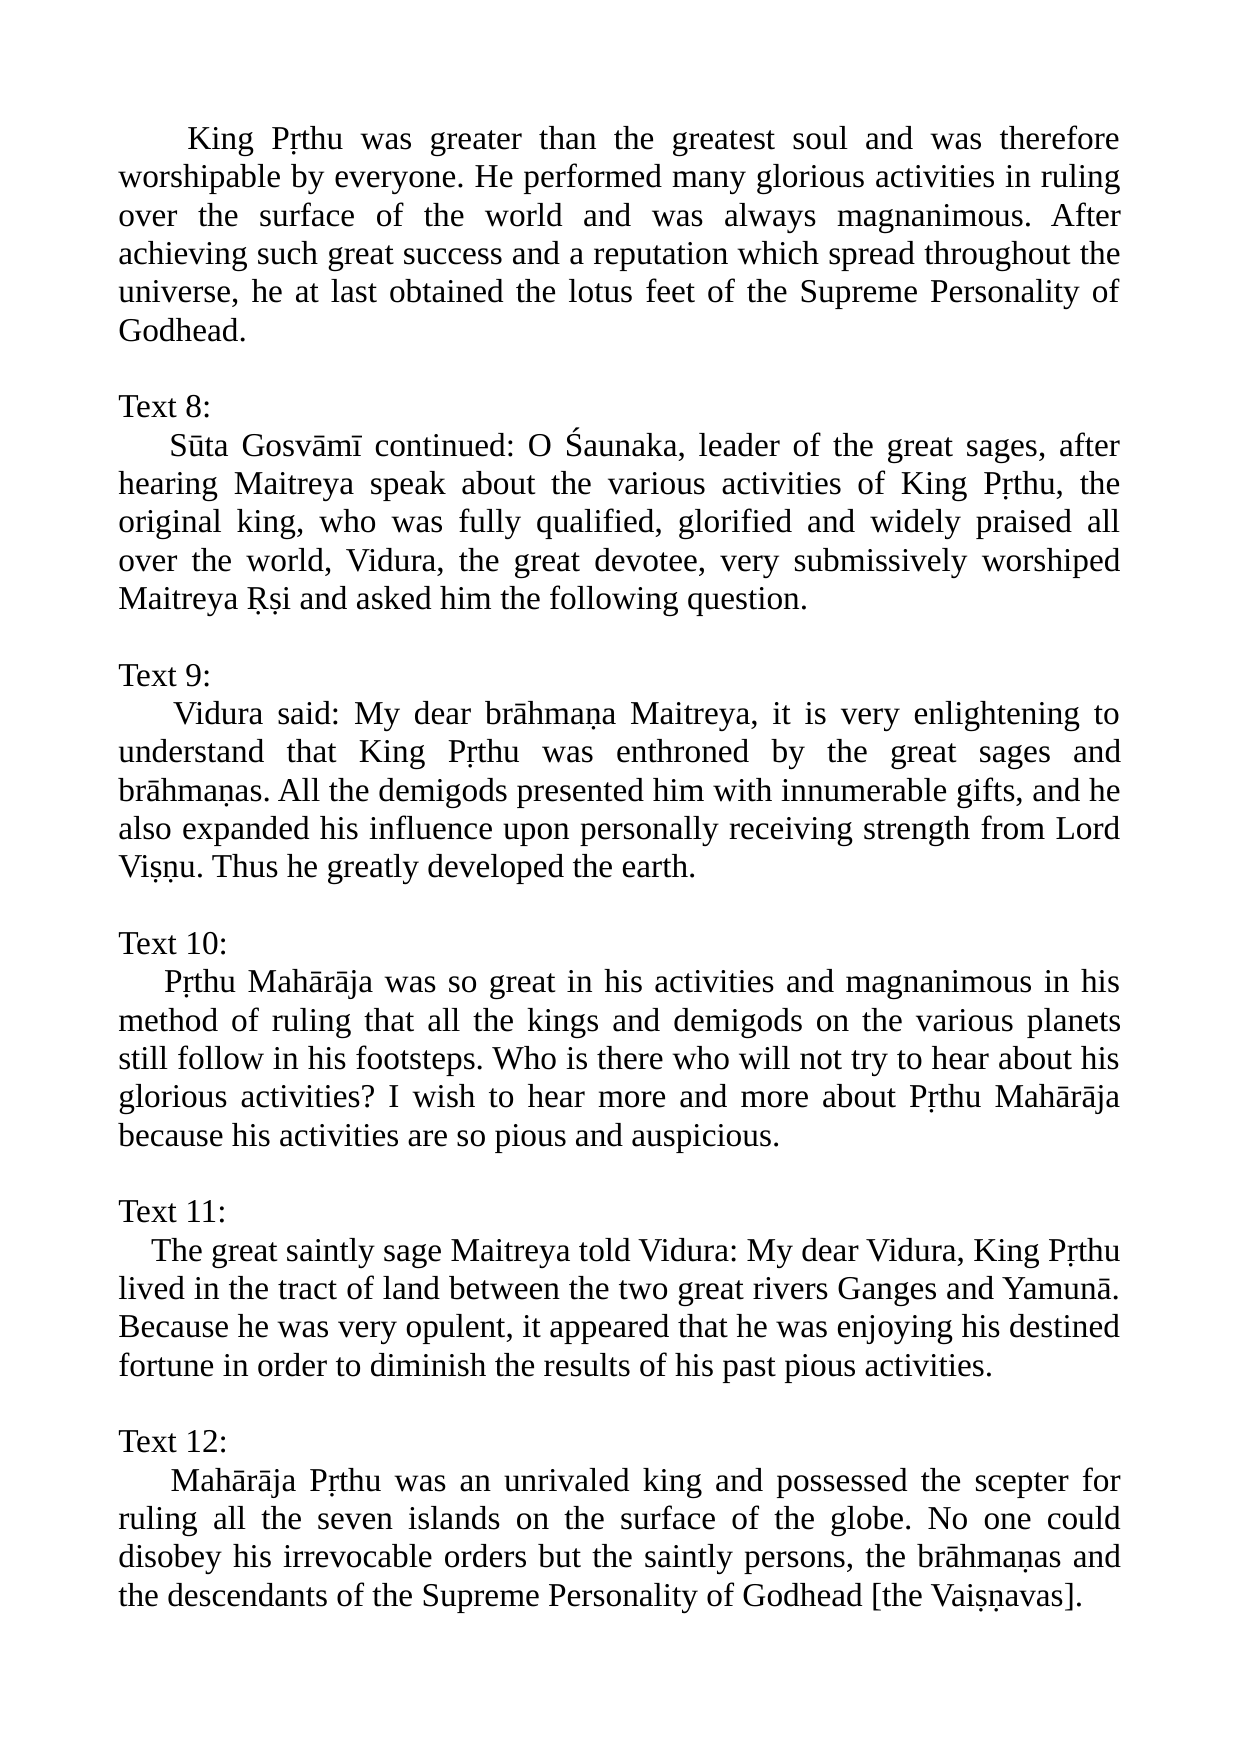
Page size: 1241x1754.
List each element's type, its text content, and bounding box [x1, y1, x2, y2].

text Text 9: [118, 655, 1122, 693]
text The great saintly sage Maitreya told Vidura: My dear Vidura, King Pṛthu lived in the tract of land between the two great rivers Ganges and Yamunā. Because he was very opulent, it appeared that he was enjoying his destined fortune in order to diminish the results of his past pious activities. [118, 1230, 1122, 1383]
text Vidura said: My dear brāhmaṇa Maitreya, it is very enlightening to understand that King Pṛthu was enthroned by the great sages and brāhmaṇas. All the demigods presented him with innumerable gifts, and he also expanded his influence upon personally receiving strength from Lord Viṣṇu. Thus he greatly developed the earth. [118, 693, 1122, 885]
text Sūta Gosvāmī continued: O Śaunaka, leader of the great sages, after hearing Maitreya speak about the various activities of King Pṛthu, the original king, who was fully qualified, glorified and widely praised all over the world, Vidura, the great devotee, very submissively worshiped Maitreya Ṛṣi and asked him the following question. [118, 425, 1122, 616]
text Text 10: [118, 923, 1122, 961]
text Text 8: [118, 386, 1122, 425]
text Text 12: [118, 1421, 1122, 1460]
text Pṛthu Mahārāja was so great in his activities and magnanimous in his method of ruling that all the kings and demigods on the various planets still follow in his footsteps. Who is there who will not try to hear about his glorious activities? I wish to hear more and more about Pṛthu Mahārāja because his activities are so pious and auspicious. [118, 961, 1122, 1153]
text Text 11: [118, 1191, 1122, 1230]
text King Pṛthu was greater than the greatest soul and was therefore worshipable by everyone. He performed many glorious activities in ruling over the surface of the world and was always magnanimous. After achieving such great success and a reputation which spread throughout the universe, he at last obtained the lotus feet of the Supreme Personality of Godhead. [118, 118, 1122, 348]
text Mahārāja Pṛthu was an unrivaled king and possessed the scepter for ruling all the seven islands on the surface of the globe. No one could disobey his irrevocable orders but the saintly persons, the brāhmaṇas and the descendants of the Supreme Personality of Godhead [the Vaiṣṇavas]. [118, 1460, 1122, 1613]
